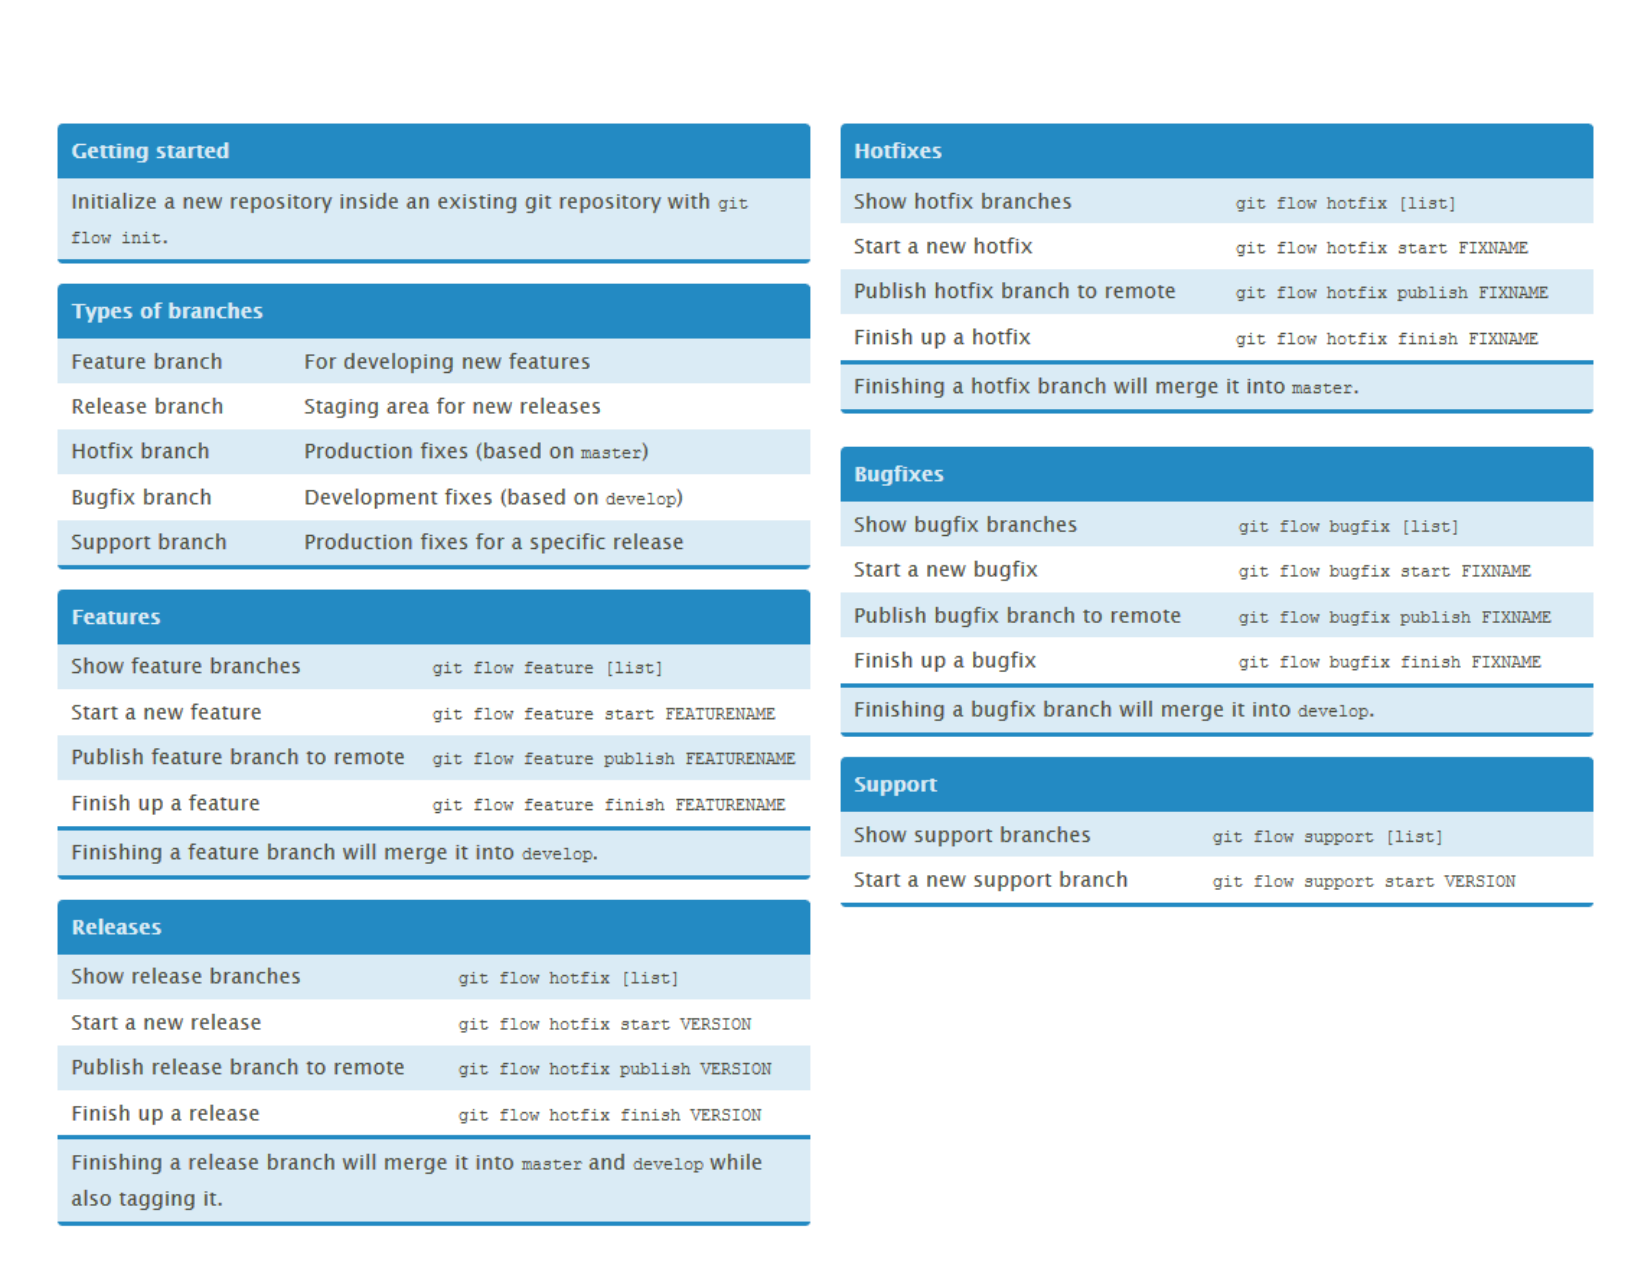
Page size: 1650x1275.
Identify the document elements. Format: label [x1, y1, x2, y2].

picture [52, 118, 1598, 1229]
